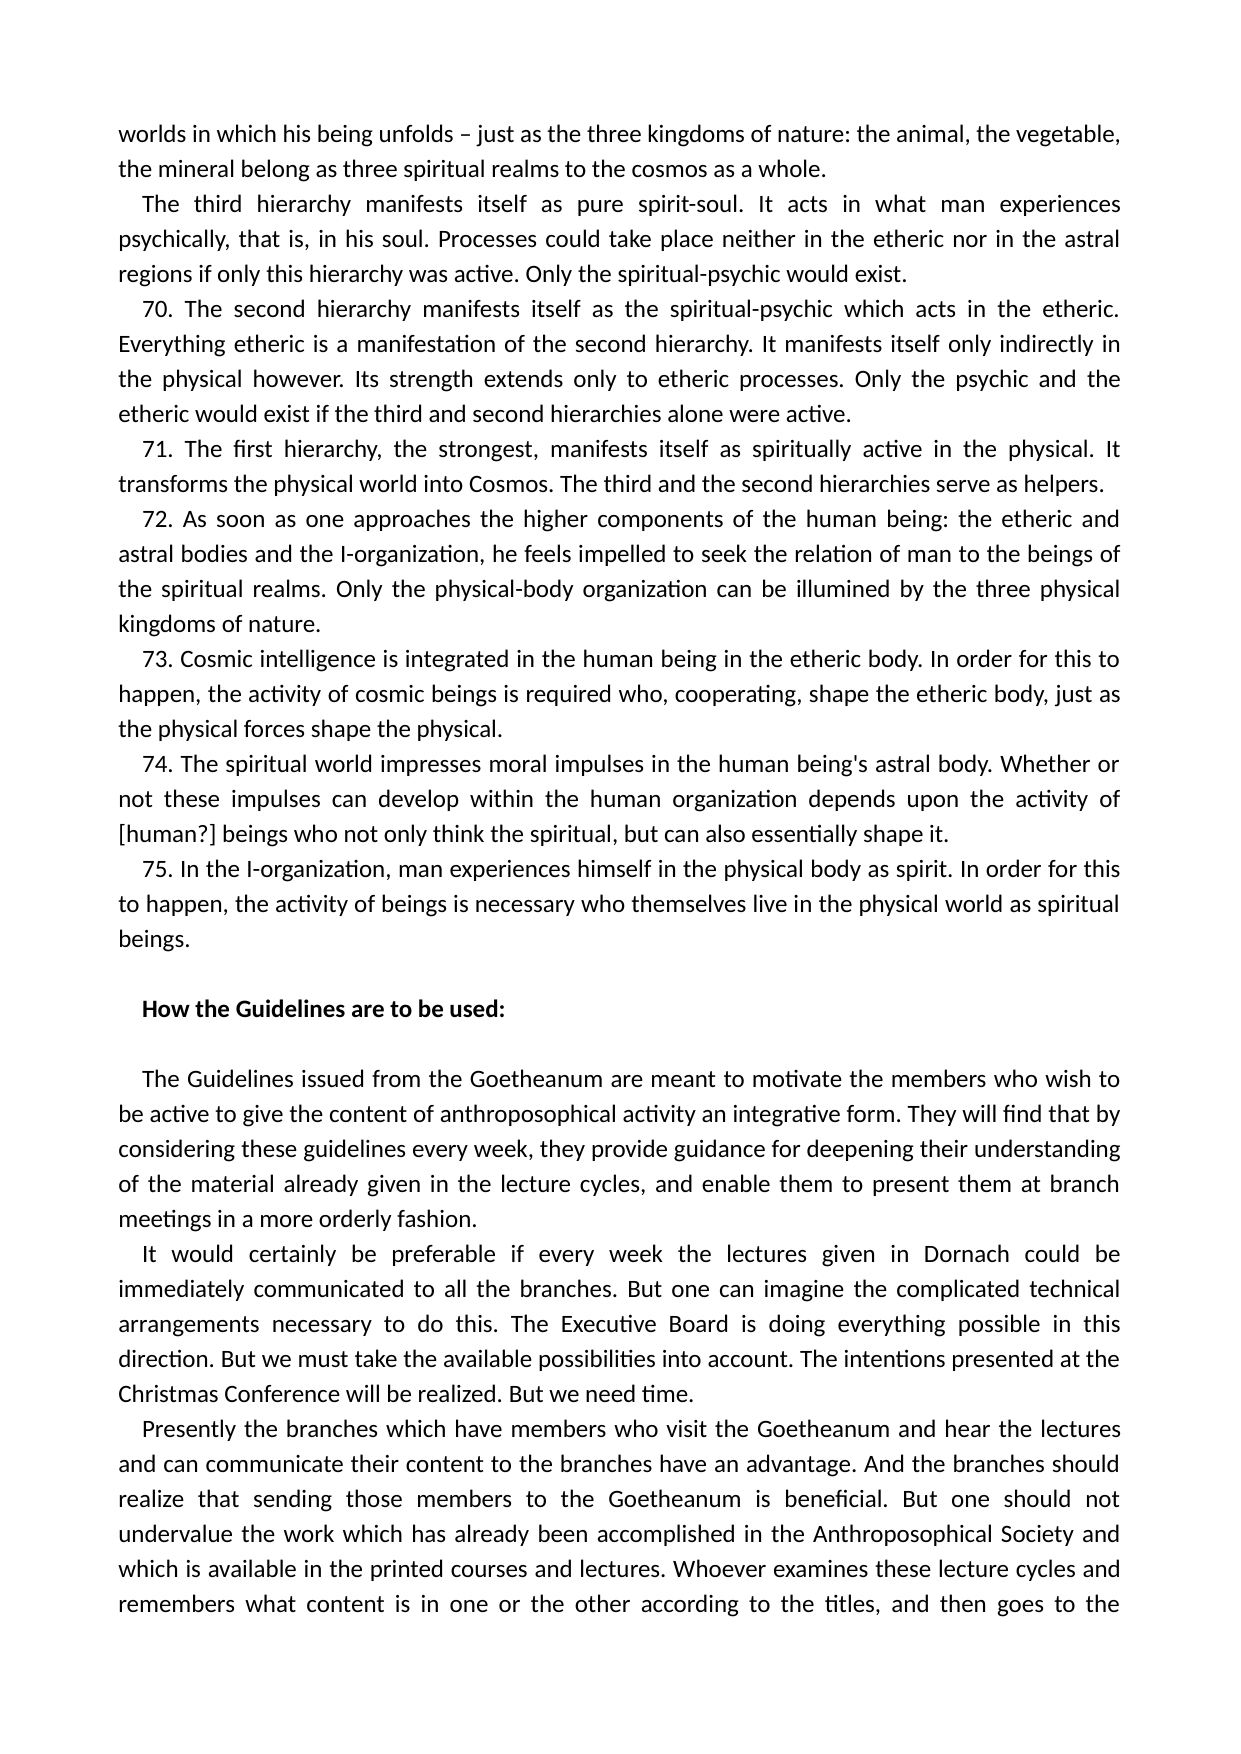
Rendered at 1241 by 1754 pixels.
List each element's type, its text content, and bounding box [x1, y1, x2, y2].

text 72. As soon as one approaches the higher components of the human being: the etheric and astral bodies and the I-organization, he feels impelled to seek the relation of man to the beings of the spiritual realms. Only the physical-body organization can be illumined by the three physical kingdoms of nature. [118, 503, 1122, 639]
text 70. The second hierarchy manifests itself as the spiritual-psychic which acts in the etheric. Everything etheric is a manifestation of the second hierarchy. It manifests itself only indirectly in the physical however. Its strength extends only to etheric processes. Only the psychic and the etheric would exist if the third and second hierarchies alone were active. [118, 293, 1122, 429]
text 73. Cosmic intelligence is integrated in the human being in the etheric body. In order for this to happen, the activity of cosmic beings is required who, cooperating, shape the etheric body, just as the physical forces shape the physical. [118, 643, 1122, 744]
text 71. The first hierarchy, the strongest, manifests itself as spiritually active in the physical. It transforms the physical world into Cosmos. The third and the second hierarchies serve as helpers. [118, 433, 1122, 499]
text worlds in which his being unfolds – just as the three kingdoms of nature: the animal, the vegetable, the mineral belong as three spiritual realms to the cosmos as a whole. [118, 118, 1122, 184]
text 74. The spiritual world impresses moral impulses in the human being's astral body. Whether or not these impulses can develop within the human organization depends upon the activity of [human?] beings who not only think the spiritual, but can also essentially shape it. [118, 748, 1122, 849]
text 75. In the I-organization, man experiences himself in the physical body as spirit. In order for this to happen, the activity of beings is necessary who themselves live in the physical world as spiritual beings. [118, 853, 1122, 954]
text The third hierarchy manifests itself as pure spirit-soul. It acts in what man experiences psychically, that is, in his soul. Processes could take place neither in the etheric nor in the astral regions if only this hierarchy was active. Only the spiritual-psychic would exist. [118, 188, 1122, 289]
text How the Guidelines are to be used: [118, 993, 1122, 1024]
text Presently the branches which have members who visit the Goetheanum and hear the lectures and can communicate their content to the branches have an advantage. And the branches should realize that sending those members to the Goetheanum is beneficial. But one should not undervalue the work which has already been accomplished in the Anthroposophical Society and which is available in the printed courses and lectures. Whoever examines these lecture cycles and remembers what content is in one or the other according to the titles, and then goes to the [118, 1413, 1122, 1619]
text The Guidelines issued from the Goetheanum are meant to motivate the members who wish to be active to give the content of anthroposophical activity an integrative form. They will find that by considering these guidelines every week, they provide guidance for deepening their understanding of the material already given in the lecture cycles, and enable them to present them at branch meetings in a more orderly fashion. [118, 1063, 1122, 1234]
text It would certainly be preferable if every week the lectures given in Dornach could be immediately communicated to all the branches. But one can imagine the complicated technical arrangements necessary to do this. The Executive Board is doing everything possible in this direction. But we must take the available possibilities into account. The intentions presented at the Christmas Conference will be realized. But we need time. [118, 1238, 1122, 1409]
